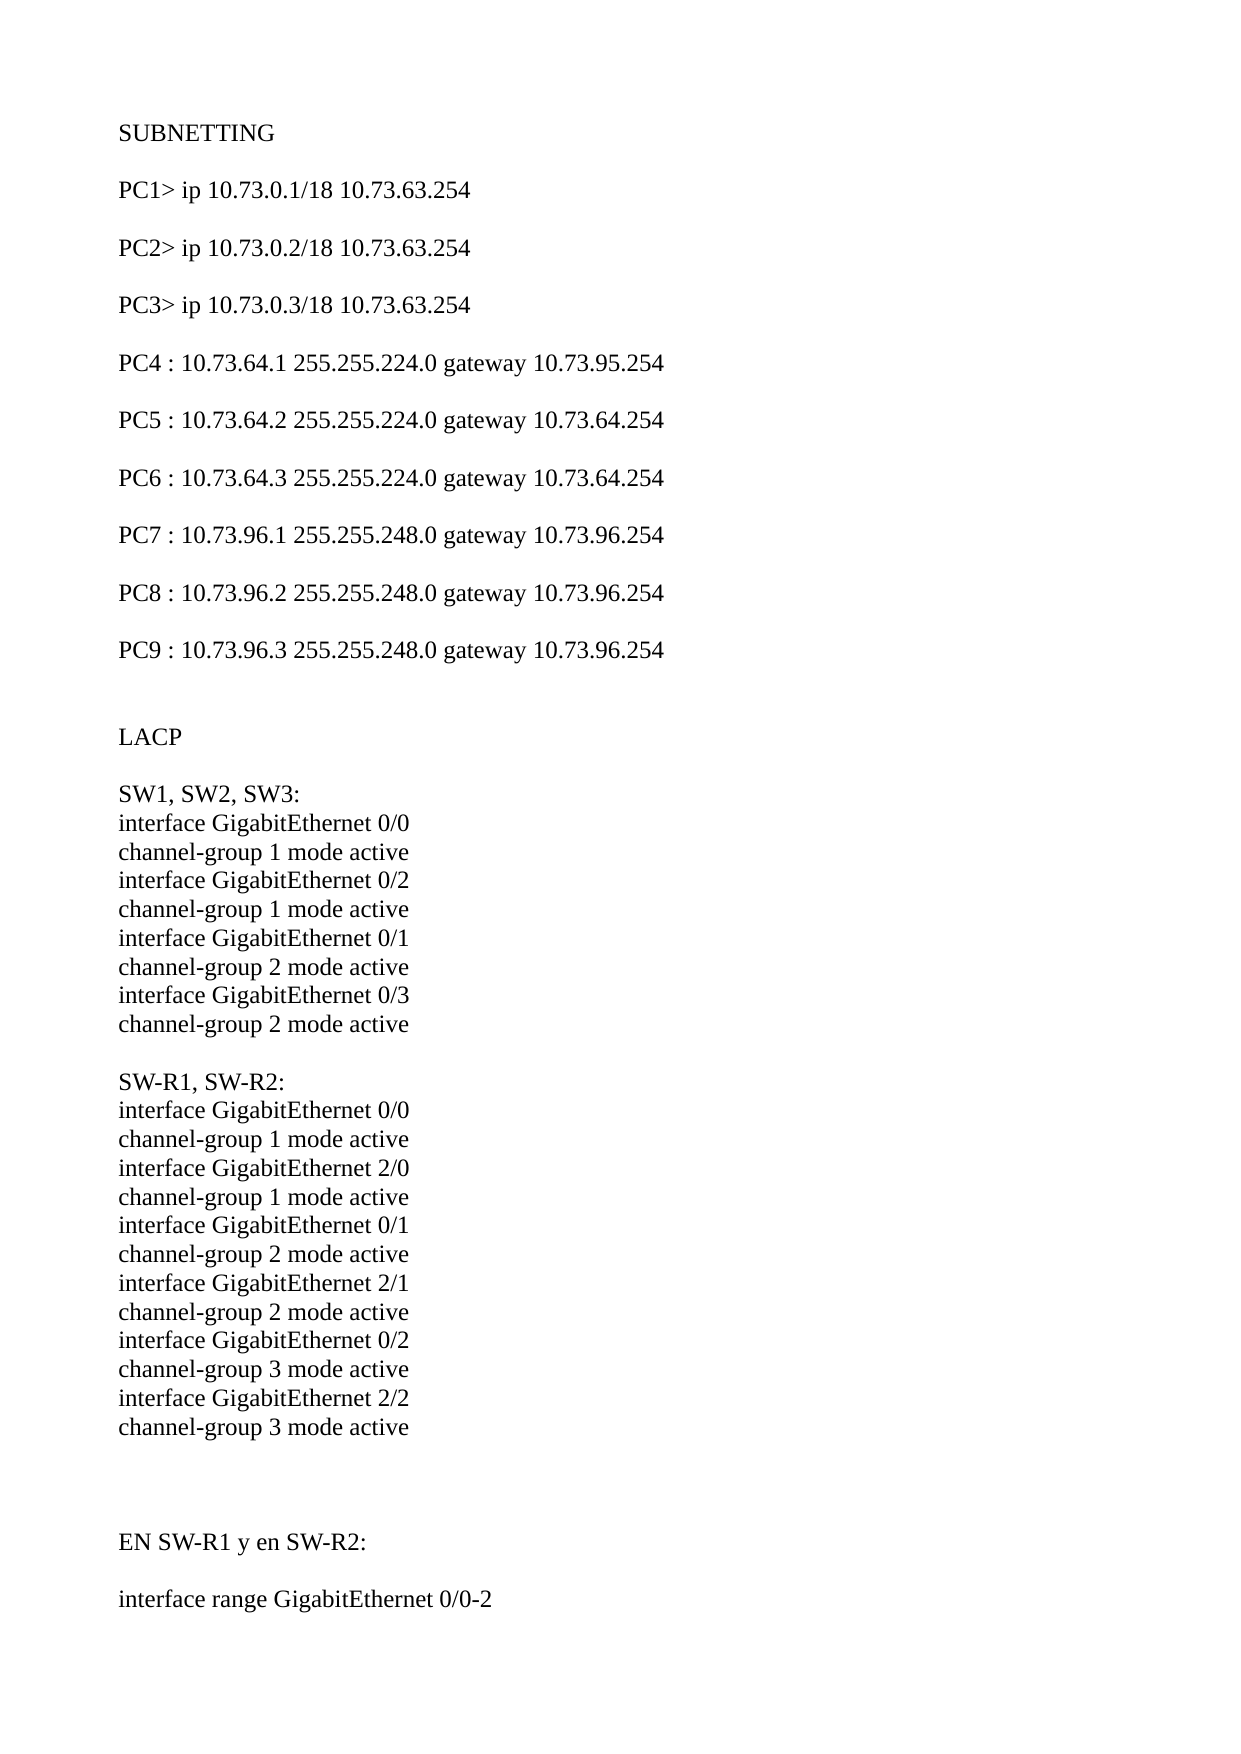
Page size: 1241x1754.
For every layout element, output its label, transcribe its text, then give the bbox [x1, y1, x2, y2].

text interface GigabitEthernet 0/0 [118, 808, 1122, 837]
text interface GigabitEthernet 0/0 [118, 1096, 1122, 1124]
text channel-group 2 mode active [118, 1297, 1122, 1326]
text interface GigabitEthernet 0/2 [118, 1326, 1122, 1354]
text interface range GigabitEthernet 0/0-2 [118, 1584, 1122, 1613]
text interface GigabitEthernet 0/2 [118, 866, 1122, 894]
text channel-group 1 mode active [118, 837, 1122, 866]
text interface GigabitEthernet 0/1 [118, 1211, 1122, 1239]
text PC8 : 10.73.96.2 255.255.248.0 gateway 10.73.96.254 [118, 578, 1122, 607]
text channel-group 2 mode active [118, 1239, 1122, 1268]
text PC1> ip 10.73.0.1/18 10.73.63.254 [118, 176, 1122, 204]
text EN SW-R1 y en SW-R2: [118, 1527, 1122, 1556]
text PC9 : 10.73.96.3 255.255.248.0 gateway 10.73.96.254 [118, 636, 1122, 664]
text interface GigabitEthernet 0/1 [118, 923, 1122, 952]
text channel-group 2 mode active [118, 1009, 1122, 1038]
text LACP [118, 722, 1122, 751]
text SW-R1, SW-R2: [118, 1067, 1122, 1096]
text PC2> ip 10.73.0.2/18 10.73.63.254 [118, 233, 1122, 262]
text SW1, SW2, SW3: [118, 779, 1122, 808]
text interface GigabitEthernet 2/2 [118, 1383, 1122, 1412]
text PC7 : 10.73.96.1 255.255.248.0 gateway 10.73.96.254 [118, 521, 1122, 549]
text interface GigabitEthernet 2/1 [118, 1268, 1122, 1297]
text channel-group 2 mode active [118, 952, 1122, 981]
text PC6 : 10.73.64.3 255.255.224.0 gateway 10.73.64.254 [118, 463, 1122, 492]
text channel-group 1 mode active [118, 1124, 1122, 1153]
text interface GigabitEthernet 0/3 [118, 981, 1122, 1009]
text PC3> ip 10.73.0.3/18 10.73.63.254 [118, 291, 1122, 319]
text channel-group 3 mode active [118, 1354, 1122, 1383]
text channel-group 1 mode active [118, 1182, 1122, 1211]
text PC4 : 10.73.64.1 255.255.224.0 gateway 10.73.95.254 [118, 348, 1122, 377]
text channel-group 1 mode active [118, 894, 1122, 923]
text PC5 : 10.73.64.2 255.255.224.0 gateway 10.73.64.254 [118, 406, 1122, 434]
text SUBNETTING [118, 118, 1122, 147]
text interface GigabitEthernet 2/0 [118, 1153, 1122, 1182]
text channel-group 3 mode active [118, 1412, 1122, 1441]
